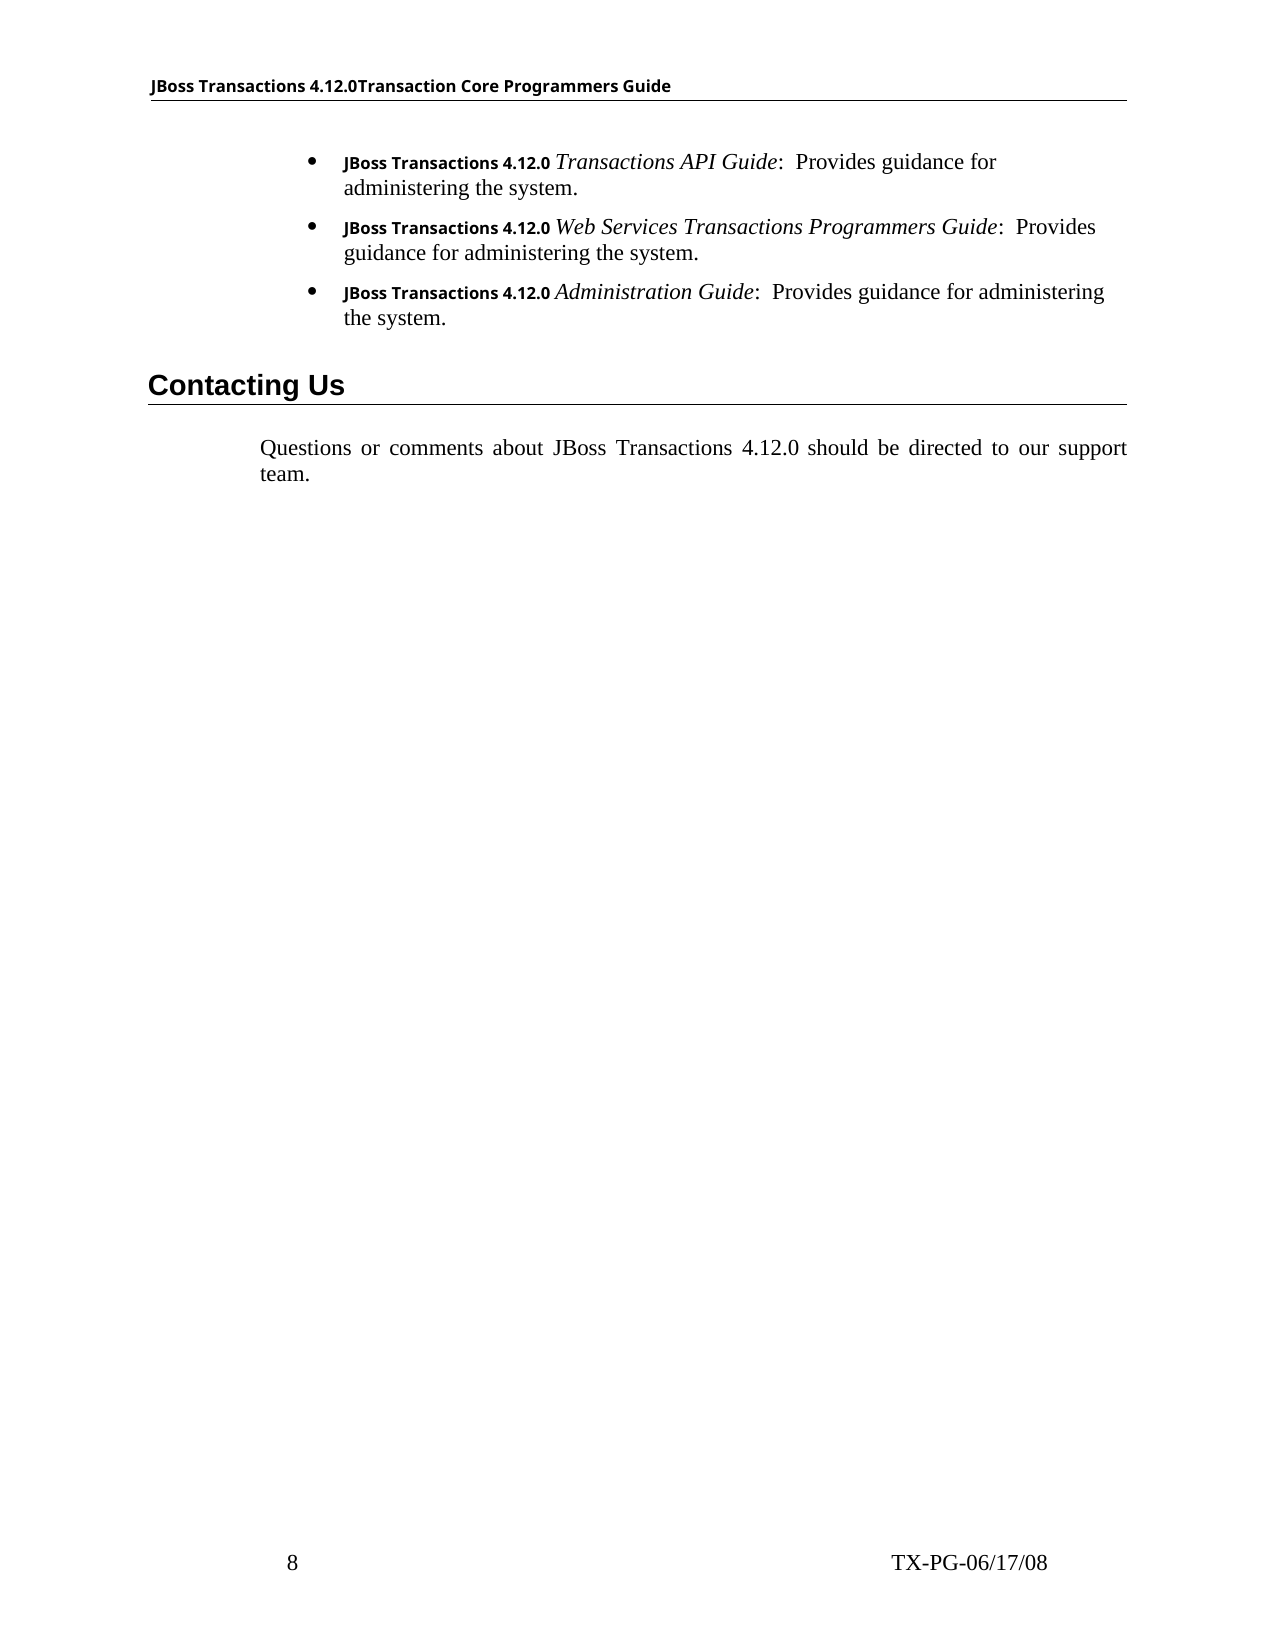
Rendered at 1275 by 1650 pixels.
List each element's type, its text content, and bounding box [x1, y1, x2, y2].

list JBoss Transactions 4.10.0 Administration Guide: Provides guidance for administering the system. [308, 278, 1127, 331]
list JBoss Transactions 4.10.0 Web Services Transactions Programmers Guide: Provides guidance for administering the system. [308, 213, 1127, 266]
subtitle Contacting Us [148, 368, 1127, 404]
list JBoss Transactions 4.10.0 Transactions API Guide: Provides guidance for administering the system. [308, 148, 1127, 200]
text Questions or comments about JBoss Transactions 4.10.0 should be directed to our support team. [260, 434, 1127, 487]
